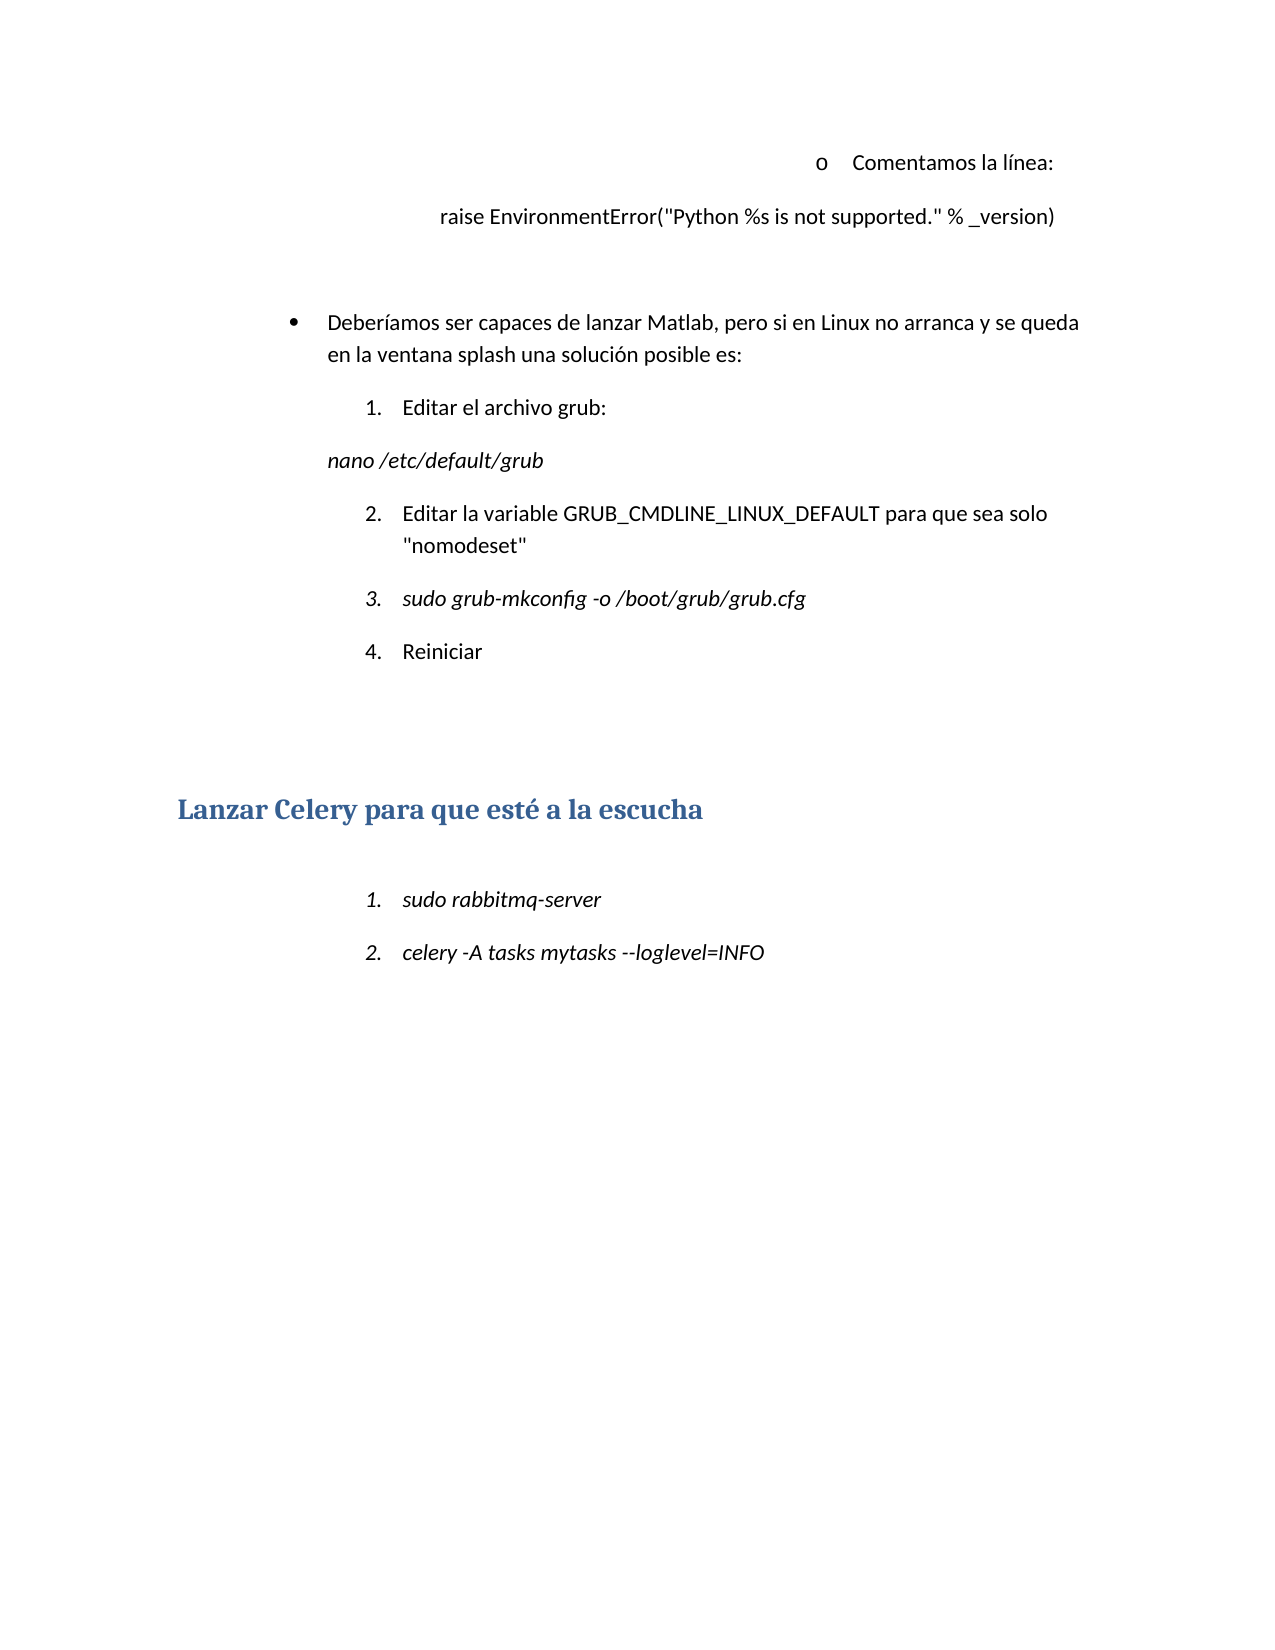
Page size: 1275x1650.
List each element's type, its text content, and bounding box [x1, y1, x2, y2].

list sudo rabbitmq-server [365, 885, 1098, 913]
list Editar el archivo grub: [365, 393, 1098, 421]
list celery -A tasks mytasks --loglevel=INFO [365, 938, 1098, 966]
list sudo grub-mkconfig -o /boot/grub/grub.cfg [365, 584, 1098, 612]
list raise EnvironmentError("Python %s is not supported." % _version) [440, 202, 1098, 230]
list Comentamos la línea: [815, 148, 1098, 177]
list Editar la variable GRUB_CMDLINE_LINUX_DEFAULT para que sea solo "nomodeset" [365, 499, 1098, 559]
subtitle Lanzar Celery para que esté a la escucha [177, 793, 1098, 827]
list Deberíamos ser capaces de lanzar Matlab, pero si en Linux no arranca y se queda en la ventana splash una solución posible es: [290, 308, 1098, 368]
text nano /etc/default/grub [177, 446, 1098, 474]
list Reiniciar [365, 637, 1098, 666]
